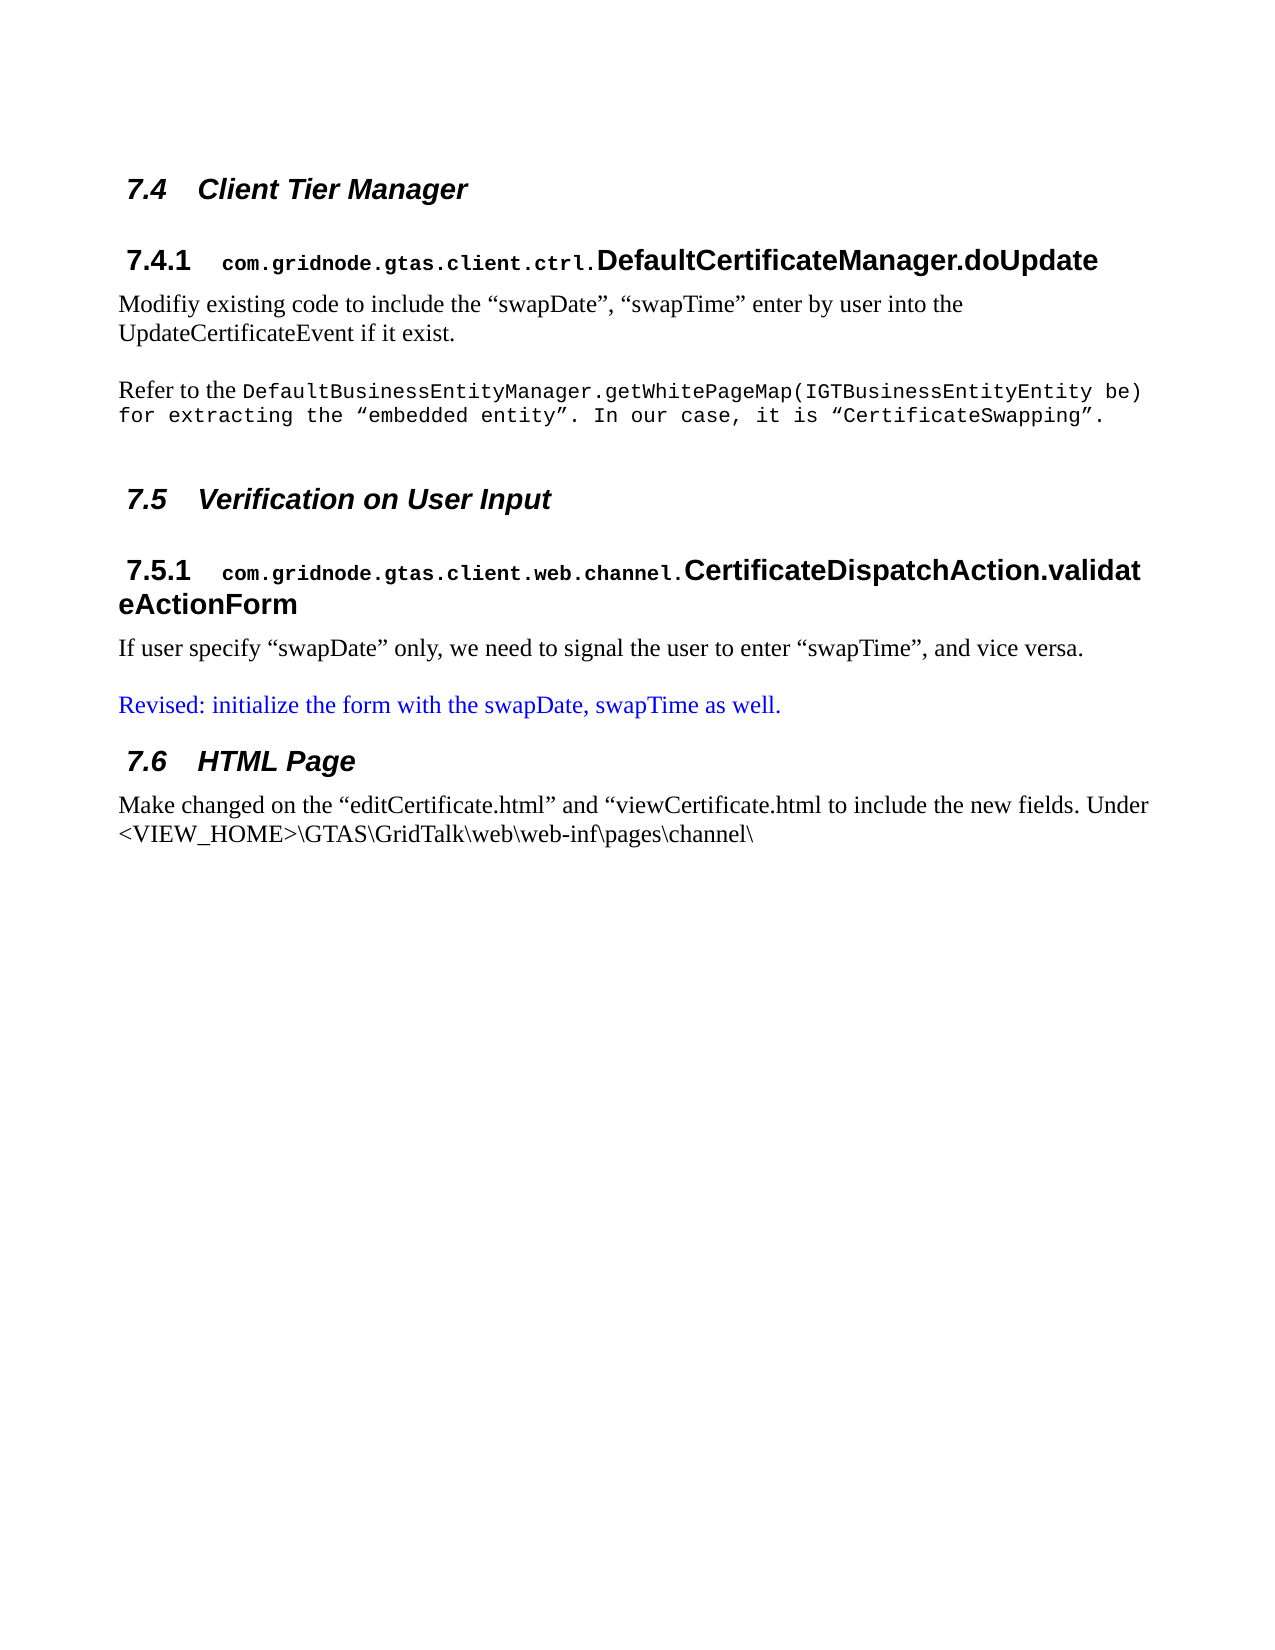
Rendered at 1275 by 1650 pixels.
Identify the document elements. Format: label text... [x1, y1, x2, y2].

subtitle Client Tier Manager [118, 172, 1157, 205]
subtitle Verification on User Input [118, 482, 1157, 516]
text Modifiy existing code to include the “swapDate”, “swapTime” enter by user into the UpdateCertificateEvent if it exist. [118, 289, 1157, 347]
text If user specify “swapDate” only, we need to signal the user to enter “swapTime”, and vice versa. [118, 633, 1157, 662]
subtitle com.gridnode.gtas.client.ctrl.DefaultCertificateManager.doUpdate [118, 243, 1157, 277]
subtitle HTML Page [118, 744, 1157, 778]
subtitle com.gridnode.gtas.client.web.channel.CertificateDispatchAction.validateActionForm [118, 553, 1157, 621]
text <VIEW_HOME>\GTAS\GridTalk\web\web-inf\pages\channel\ [118, 819, 1157, 848]
text Refer to the DefaultBusinessEntityManager.getWhitePageMap(IGTBusinessEntityEntity be) for extracting the “embedded entity”. In our case, it is “CertificateSwapping”. [118, 375, 1157, 428]
text Revised: initialize the form with the swapDate, swapTime as well. [118, 691, 1157, 719]
text Make changed on the “editCertificate.html” and “viewCertificate.html to include the new fields. Under [118, 790, 1157, 819]
